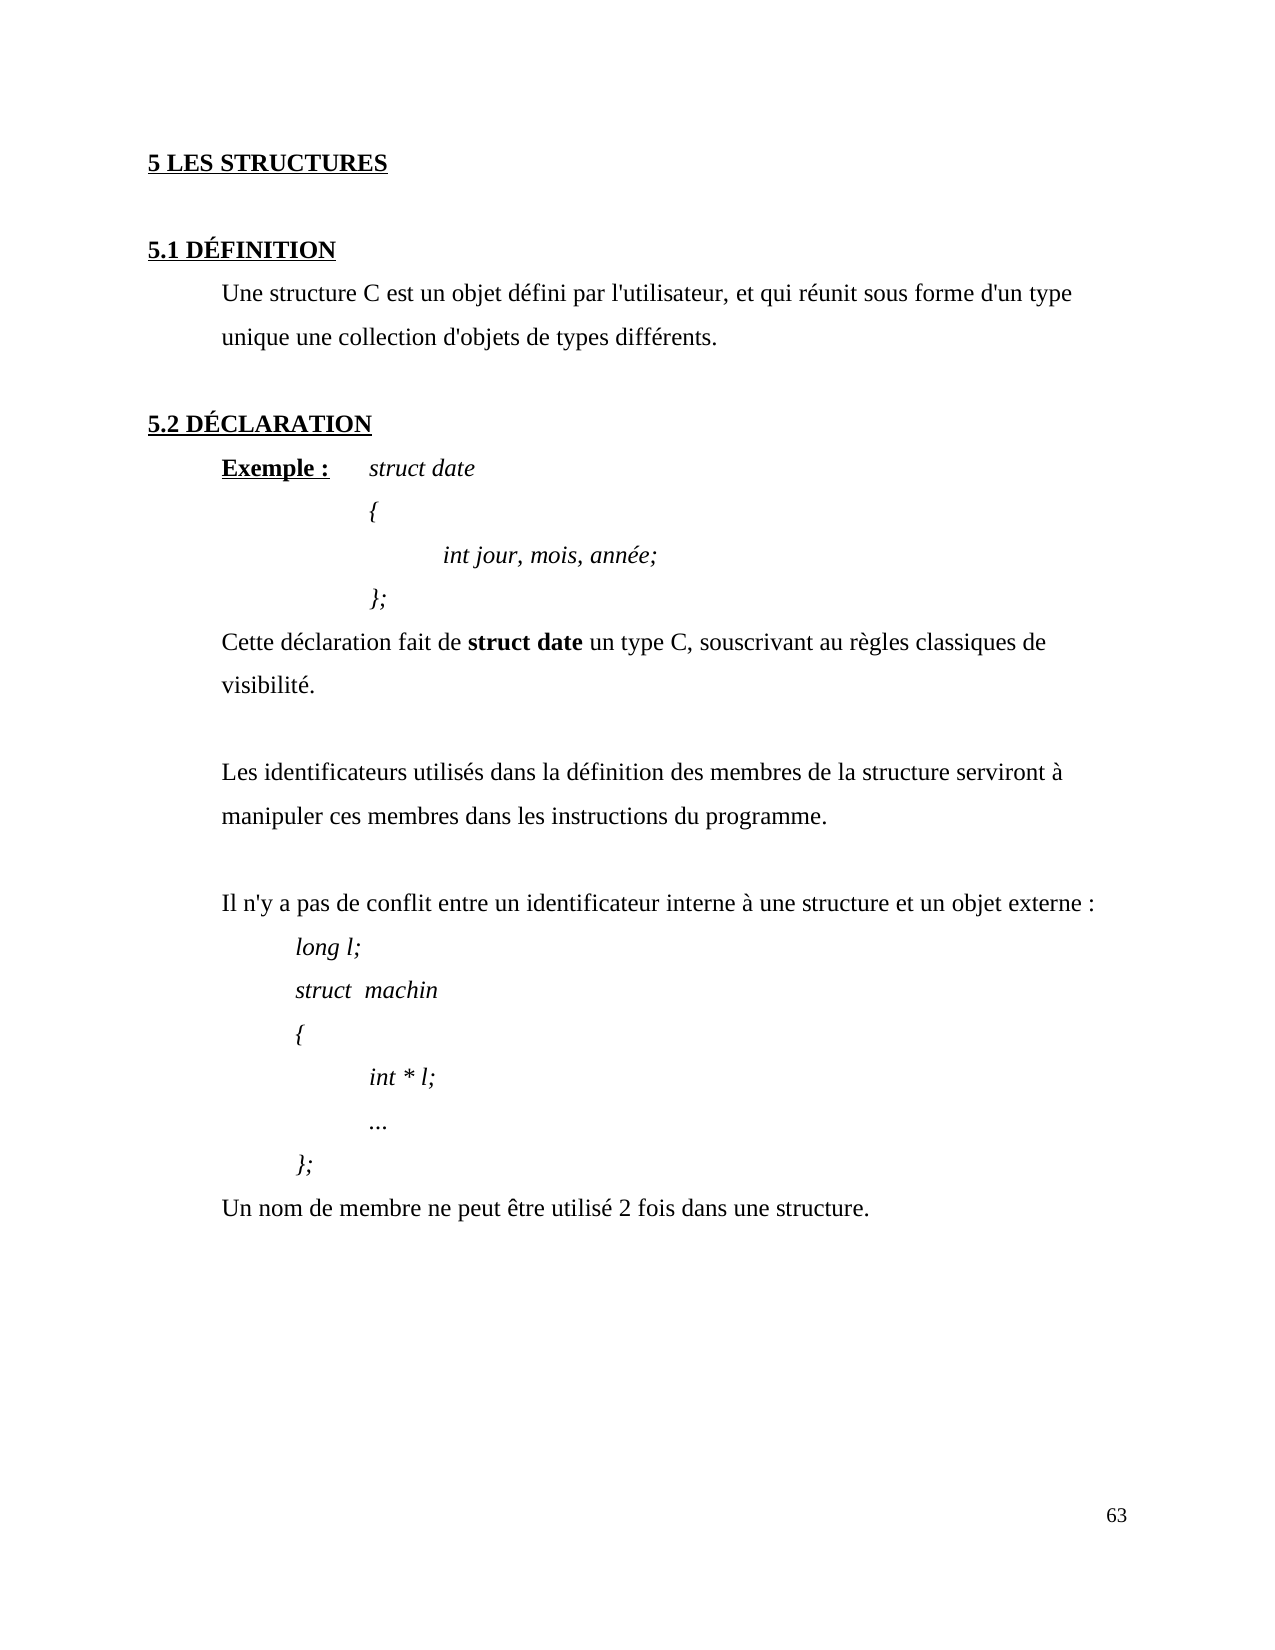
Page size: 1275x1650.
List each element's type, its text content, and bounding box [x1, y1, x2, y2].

text }; [148, 1149, 1127, 1178]
text }; [221, 583, 1127, 612]
text int jour, mois, année; [148, 539, 1127, 568]
text Un nom de membre ne peut être utilisé 2 fois dans une structure. [148, 1193, 1127, 1222]
text 5.2 Déclaration [148, 409, 1127, 438]
text 5.1 Définition [148, 235, 1127, 264]
text Exemple : struct date [148, 452, 1127, 481]
text { [148, 496, 1127, 525]
text long l; [148, 931, 1127, 960]
text ... [148, 1106, 1127, 1134]
text 5 Les structures [148, 148, 1127, 177]
text Cette déclaration fait de struct date un type C, souscrivant au règles classiques de visibilité. [148, 627, 1127, 699]
text struct machin [148, 975, 1127, 1004]
text Il n'y a pas de conflit entre un identificateur interne à une structure et un objet externe : [148, 888, 1127, 917]
text { [148, 1018, 1127, 1047]
text Les identificateurs utilisés dans la définition des membres de la structure serviront à manipuler ces membres dans les instructions du programme. [148, 757, 1127, 830]
text int * l; [148, 1062, 1127, 1091]
text Une structure C est un objet défini par l'utilisateur, et qui réunit sous forme d'un type unique une collection d'objets de types différents. [148, 278, 1127, 351]
